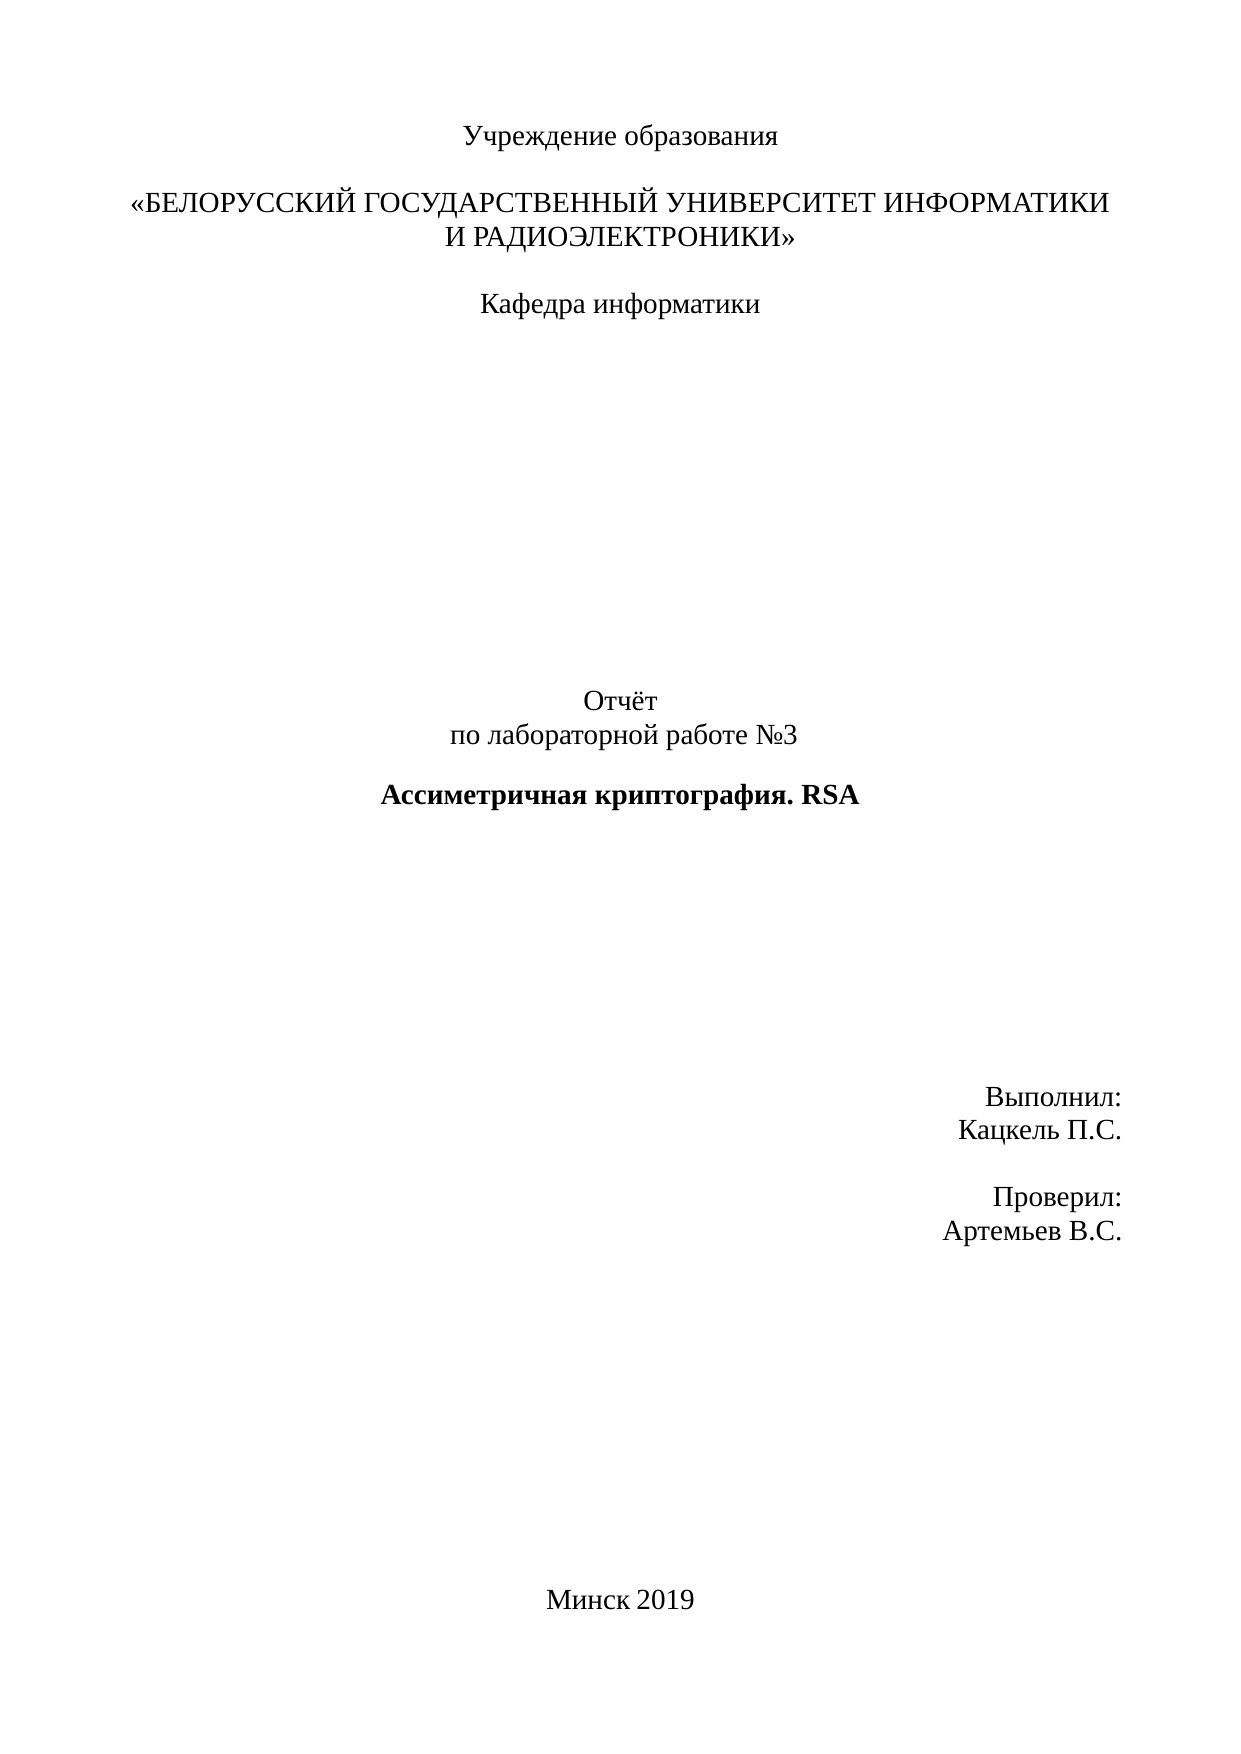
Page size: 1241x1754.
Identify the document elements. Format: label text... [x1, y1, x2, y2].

text Кацкель П.С. [118, 1112, 1122, 1146]
text Кафедра информатики [118, 286, 1122, 319]
text «БЕЛОРУССКИЙ ГОСУДАРСТВЕННЫЙ УНИВЕРСИТЕТ ИНФОРМАТИКИ И РАДИОЭЛЕКТРОНИКИ» [118, 185, 1122, 252]
text Выполнил: [118, 1079, 1122, 1112]
text Минск 2019 [118, 1582, 1122, 1616]
text Проверил: [118, 1179, 1122, 1213]
text Отчёт [118, 683, 1122, 717]
text Артемьев В.С. [118, 1213, 1122, 1247]
text Учреждение образования [118, 118, 1122, 152]
text по лабораторной работе №3 [118, 717, 1122, 751]
text Ассиметричная криптография. RSA [118, 777, 1122, 811]
